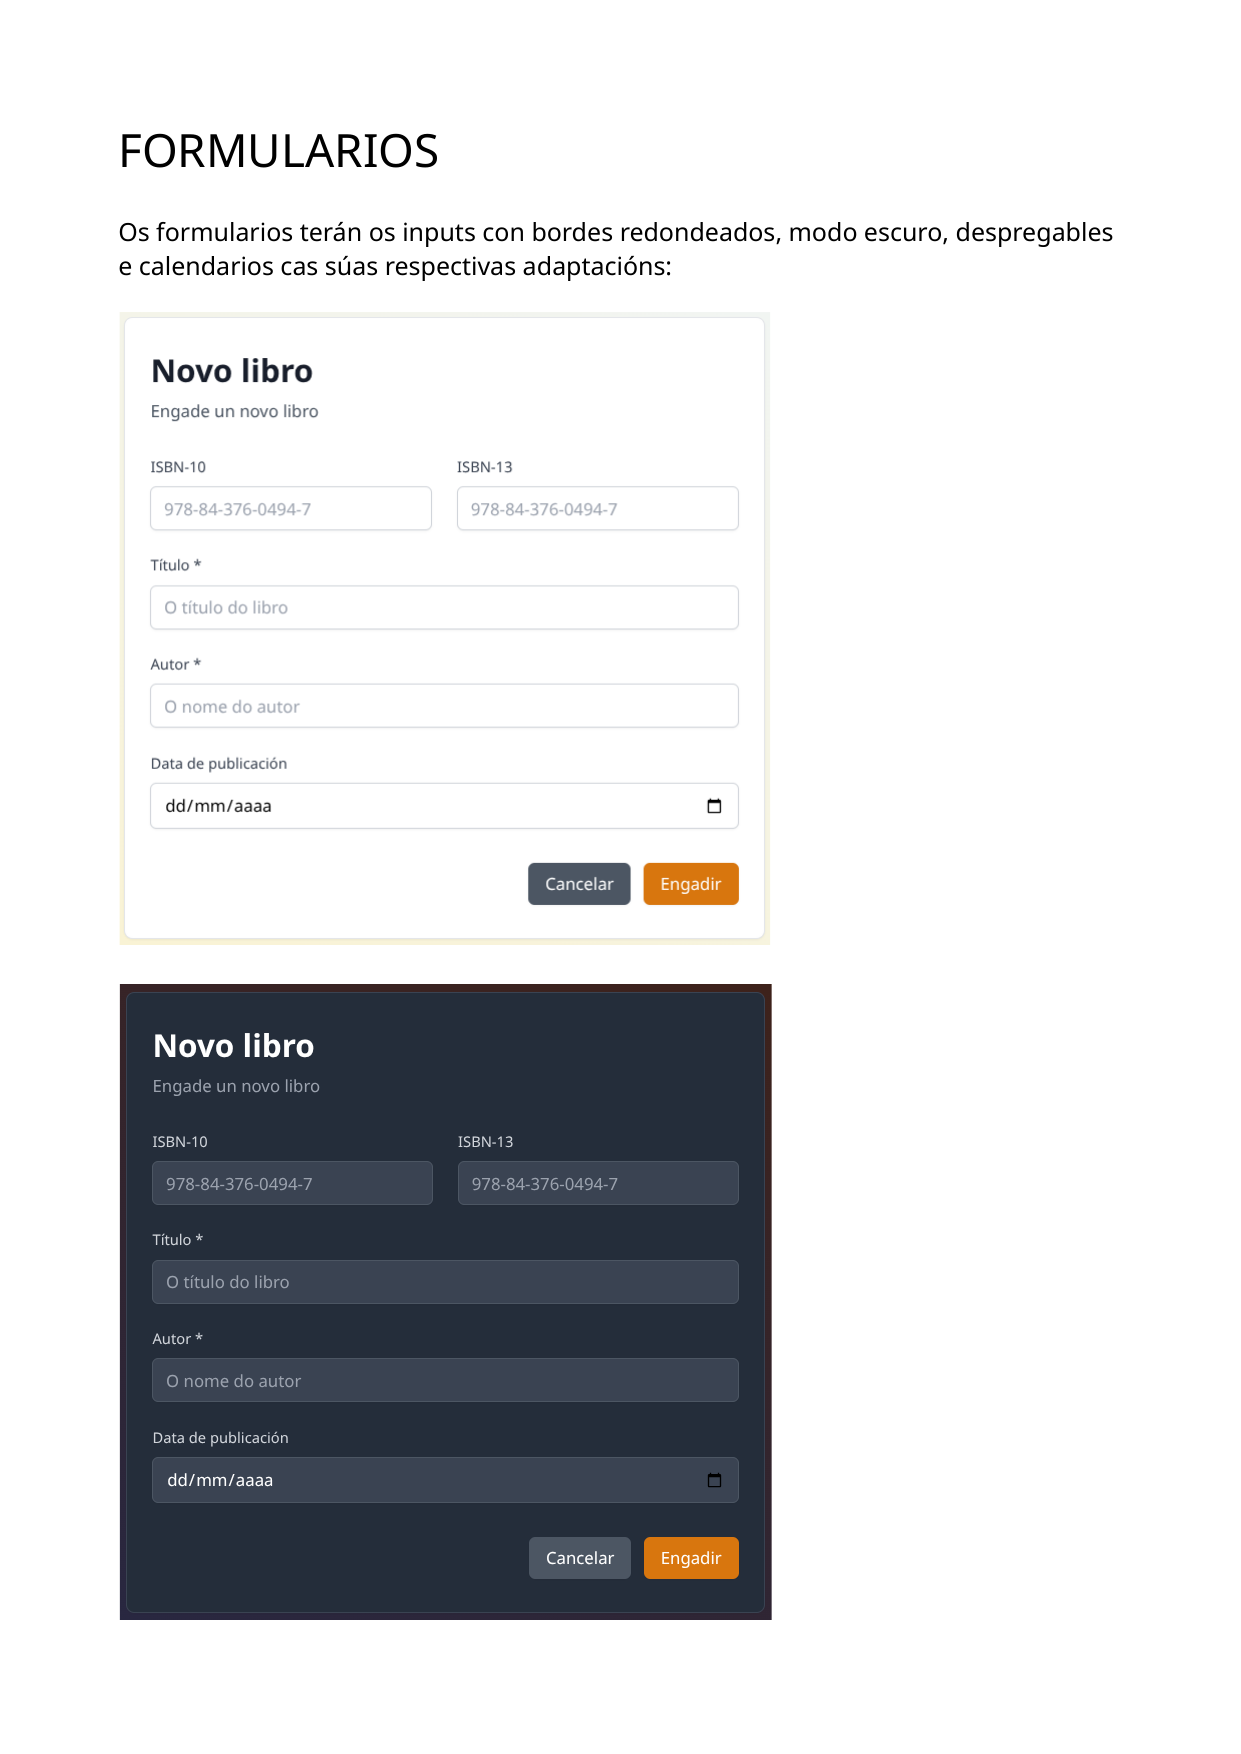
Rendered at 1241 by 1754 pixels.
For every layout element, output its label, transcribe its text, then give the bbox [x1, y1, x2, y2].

picture [119, 984, 772, 1620]
picture [119, 312, 771, 945]
text FORMULARIOS [118, 118, 1122, 181]
text Os formularios terán os inputs con bordes redondeados, modo escuro, despregables e calendarios cas súas respectivas adaptacións: [118, 214, 1122, 283]
